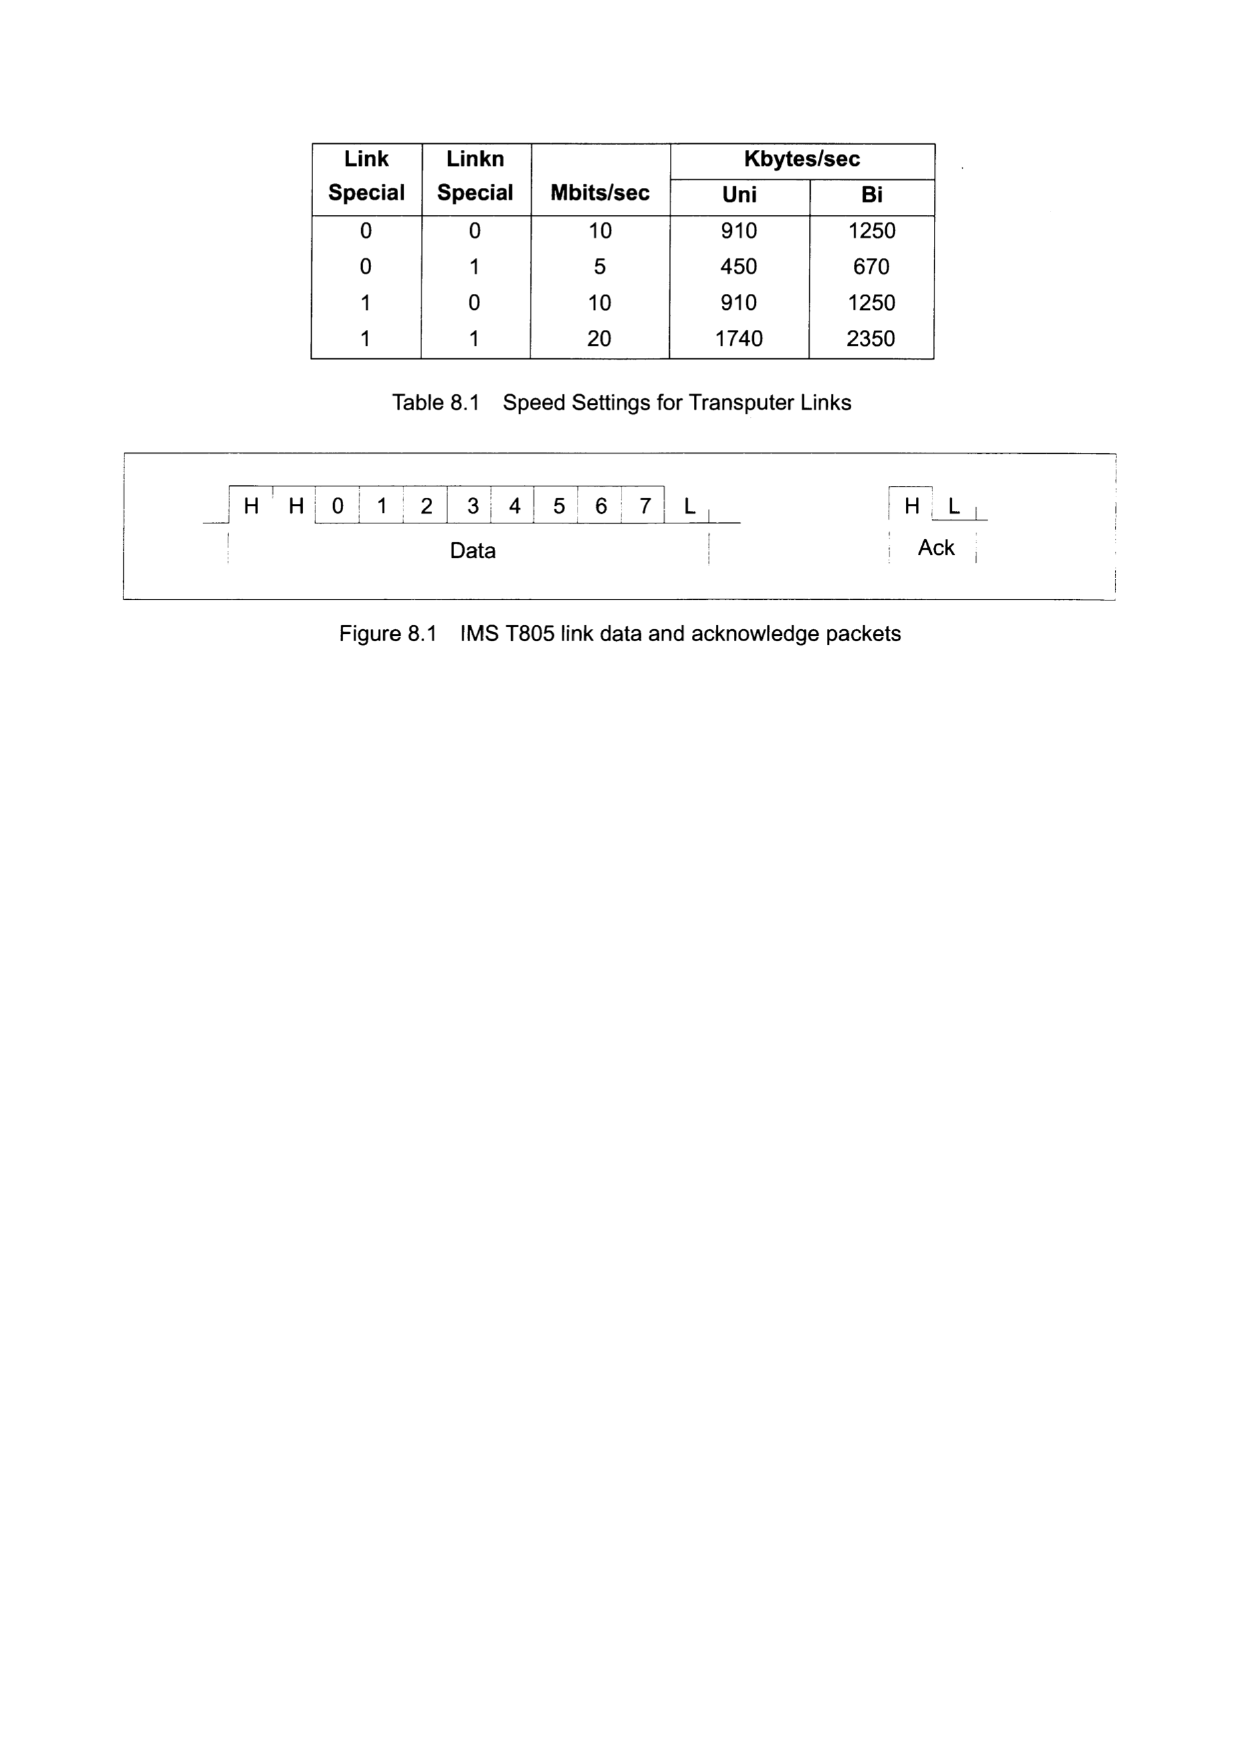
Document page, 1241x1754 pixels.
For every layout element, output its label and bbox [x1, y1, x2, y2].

picture [118, 118, 1123, 675]
